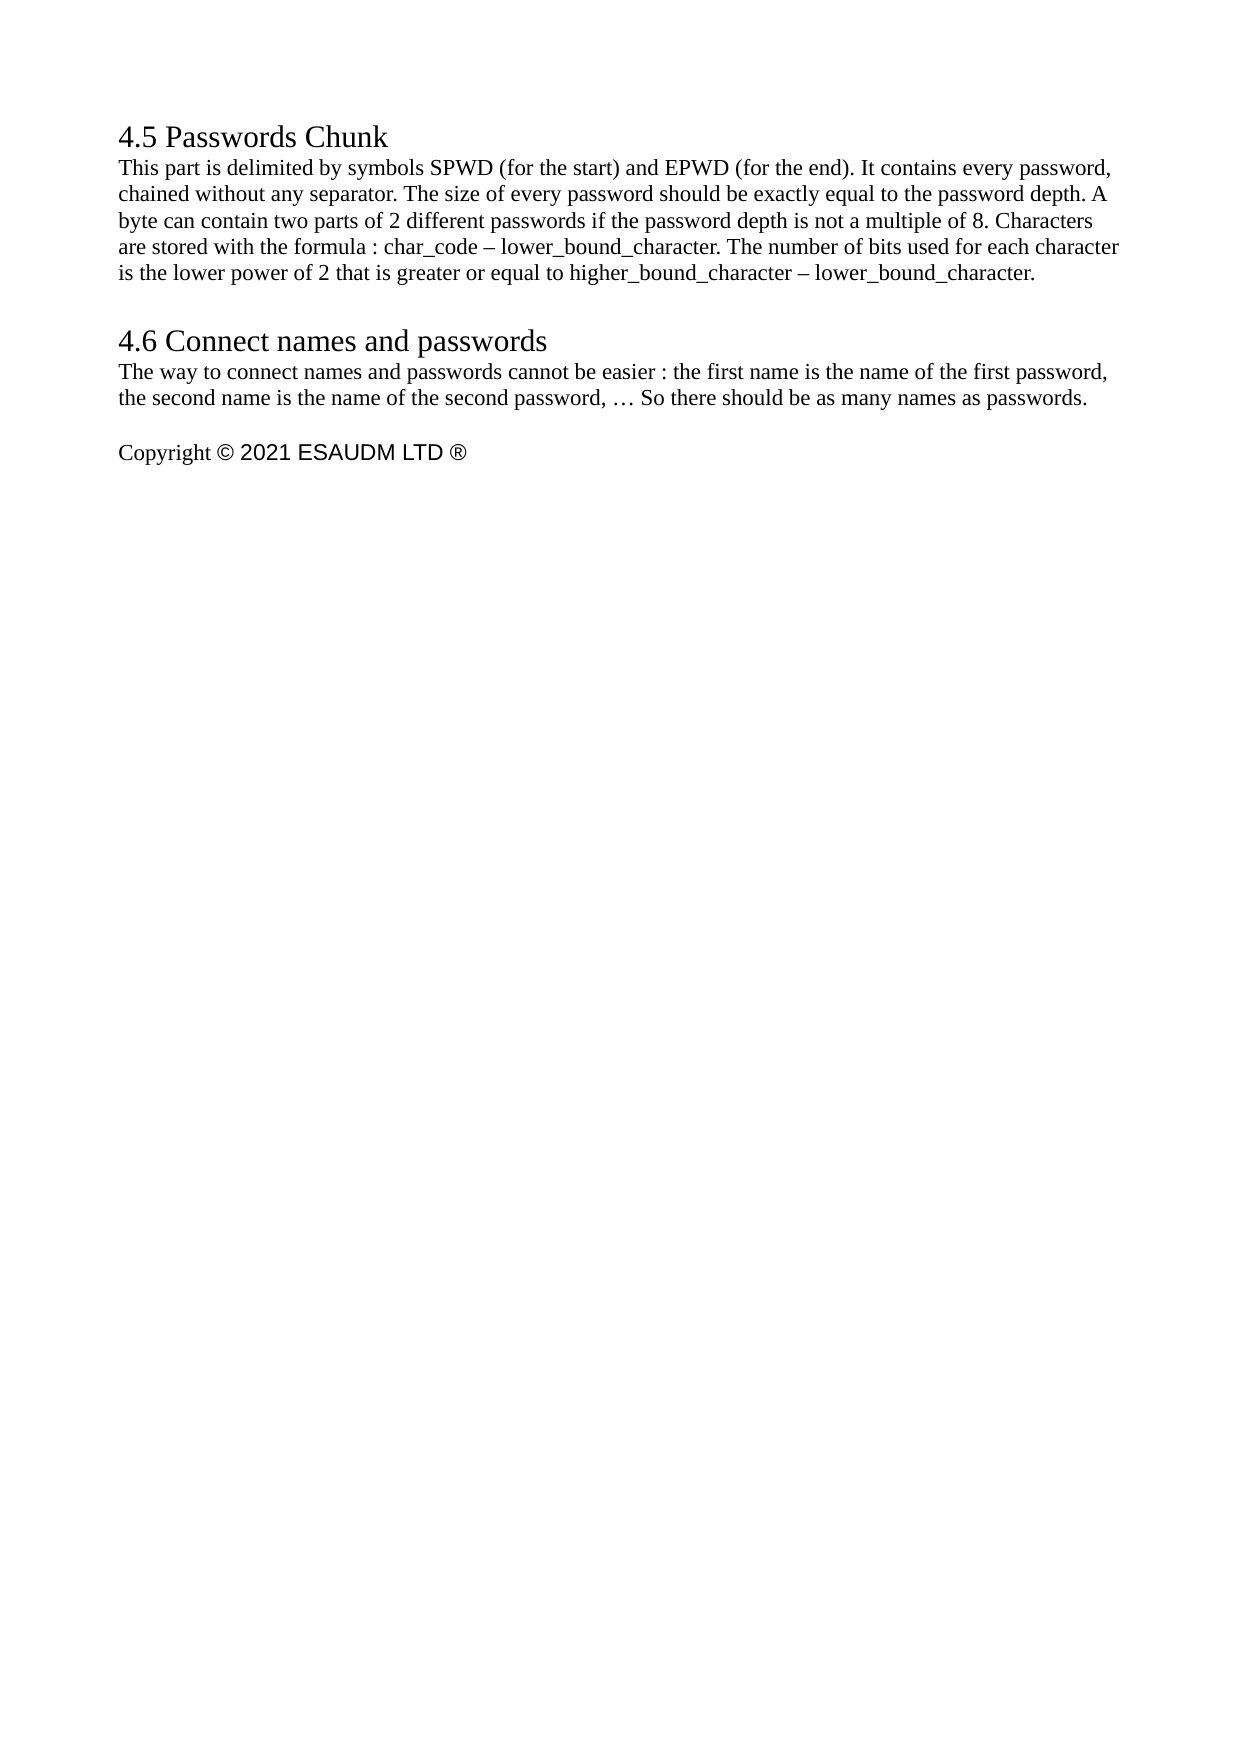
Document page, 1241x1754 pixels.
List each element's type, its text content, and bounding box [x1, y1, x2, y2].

text Copyright © 2021 ESAUDM LTD ® [118, 439, 1122, 466]
text 4.5 Passwords Chunk This part is delimited by symbols SPWD (for the start) and EPWD (for the end). It contains every password, chained without any separator. The size of every password should be exactly equal to the password depth. A byte can contain two parts of 2 different passwords if the password depth is not a multiple of 8. Characters are stored with the formula : char_code – lower_bound_character. The number of bits used for each character is the lower power of 2 that is greater or equal to higher_bound_character – lower_bound_character. [118, 118, 1122, 286]
text 4.6 Connect names and passwords The way to connect names and passwords cannot be easier : the first name is the name of the first password, the second name is the name of the second password, … So there should be as many names as passwords. [118, 286, 1122, 410]
